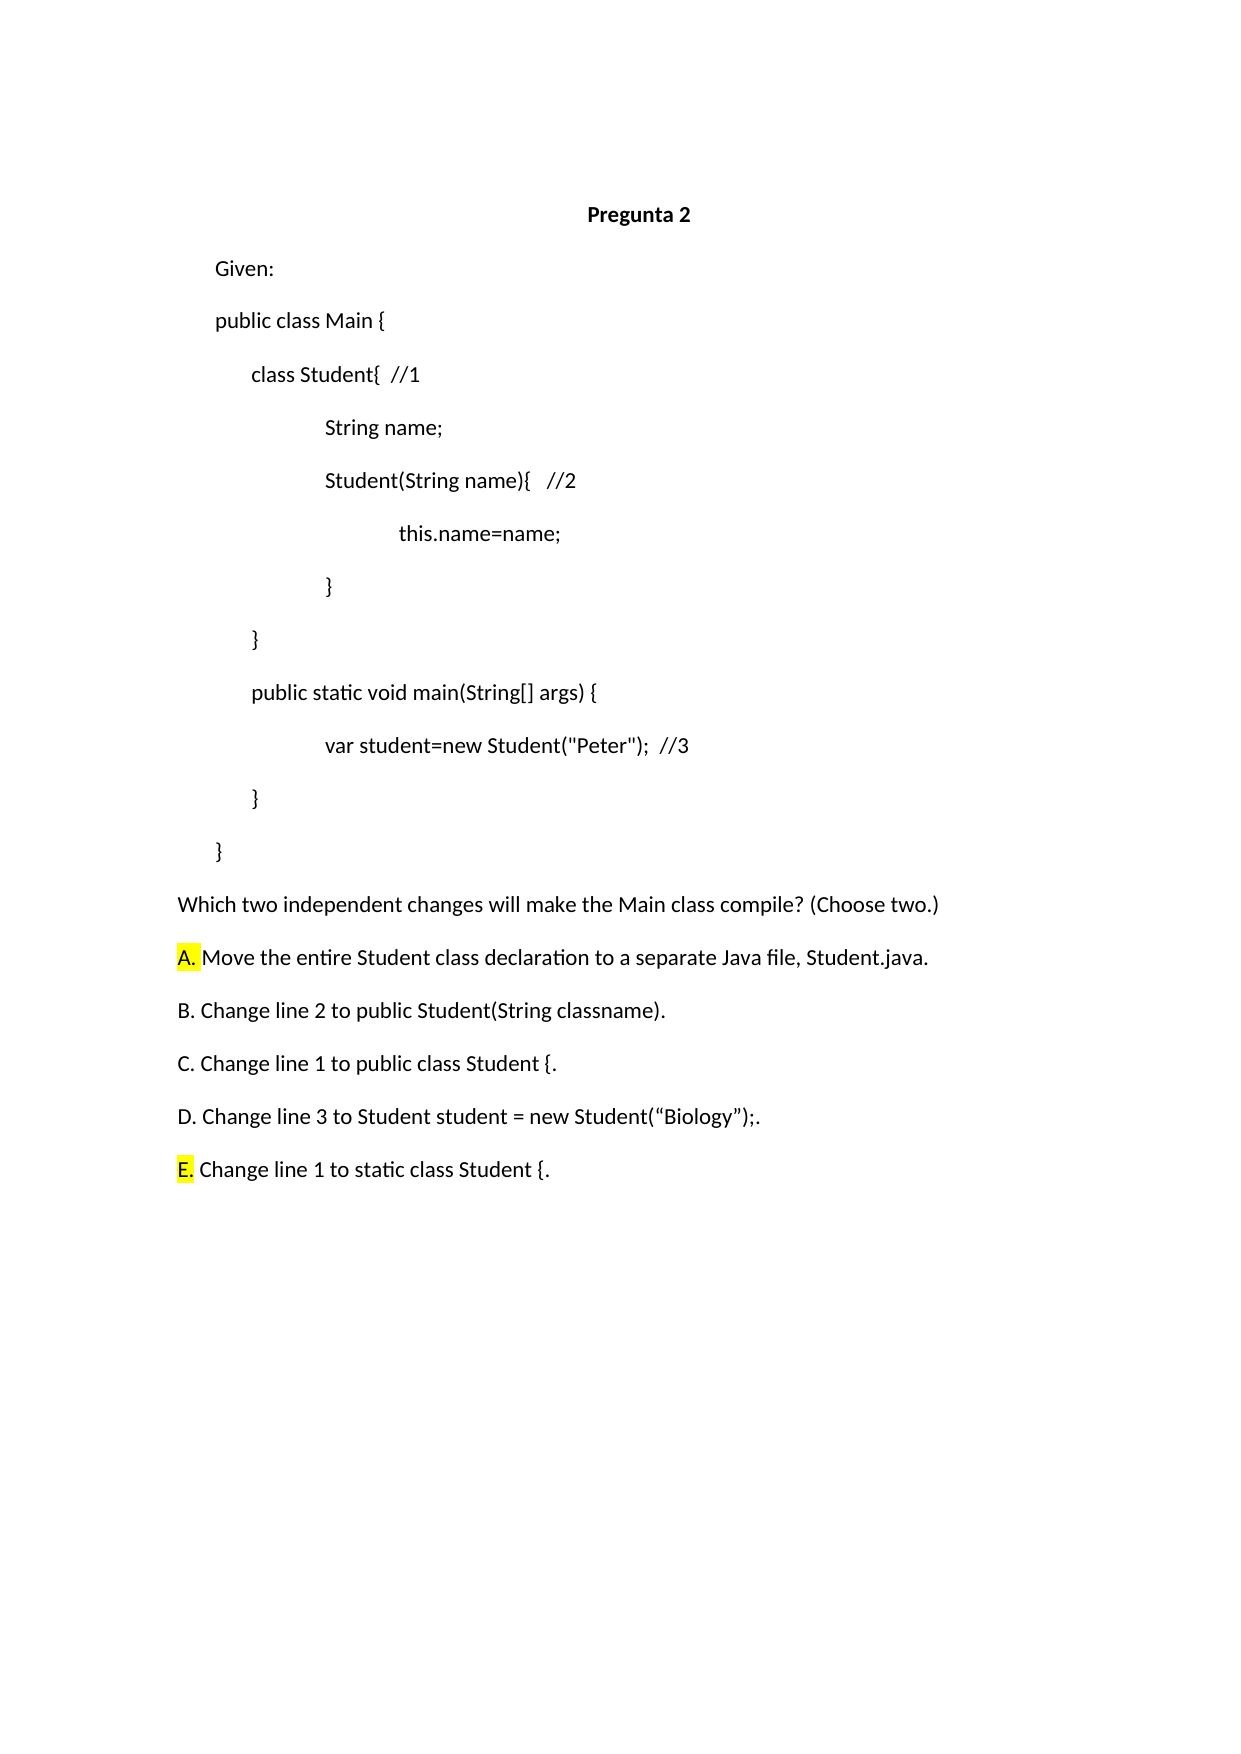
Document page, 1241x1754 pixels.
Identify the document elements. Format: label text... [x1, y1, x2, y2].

text String name; [177, 413, 1063, 441]
text B. Change line 2 to public Student(String classname). [177, 996, 1063, 1024]
text E. Change line 1 to static class Student {. [177, 1155, 1063, 1183]
text Pregunta 2 [177, 201, 1063, 229]
text var student=new Student("Peter"); //3 [177, 731, 1063, 759]
text Which two independent changes will make the Main class compile? (Choose two.) [177, 890, 1063, 918]
text public class Main { [177, 307, 1063, 335]
text } [177, 784, 1063, 812]
text this.name=name; [177, 519, 1063, 547]
text } [177, 837, 1063, 865]
text class Student{ //1 [177, 360, 1063, 388]
text Given: [177, 254, 1063, 282]
text } [177, 625, 1063, 653]
text C. Change line 1 to public class Student {. [177, 1049, 1063, 1077]
text D. Change line 3 to Student student = new Student(“Biology”);. [177, 1102, 1063, 1130]
text Student(String name){ //2 [177, 466, 1063, 494]
text } [177, 572, 1063, 600]
text public static void main(String[] args) { [177, 678, 1063, 706]
text A. Move the entire Student class declaration to a separate Java file, Student.java. [177, 943, 1063, 971]
